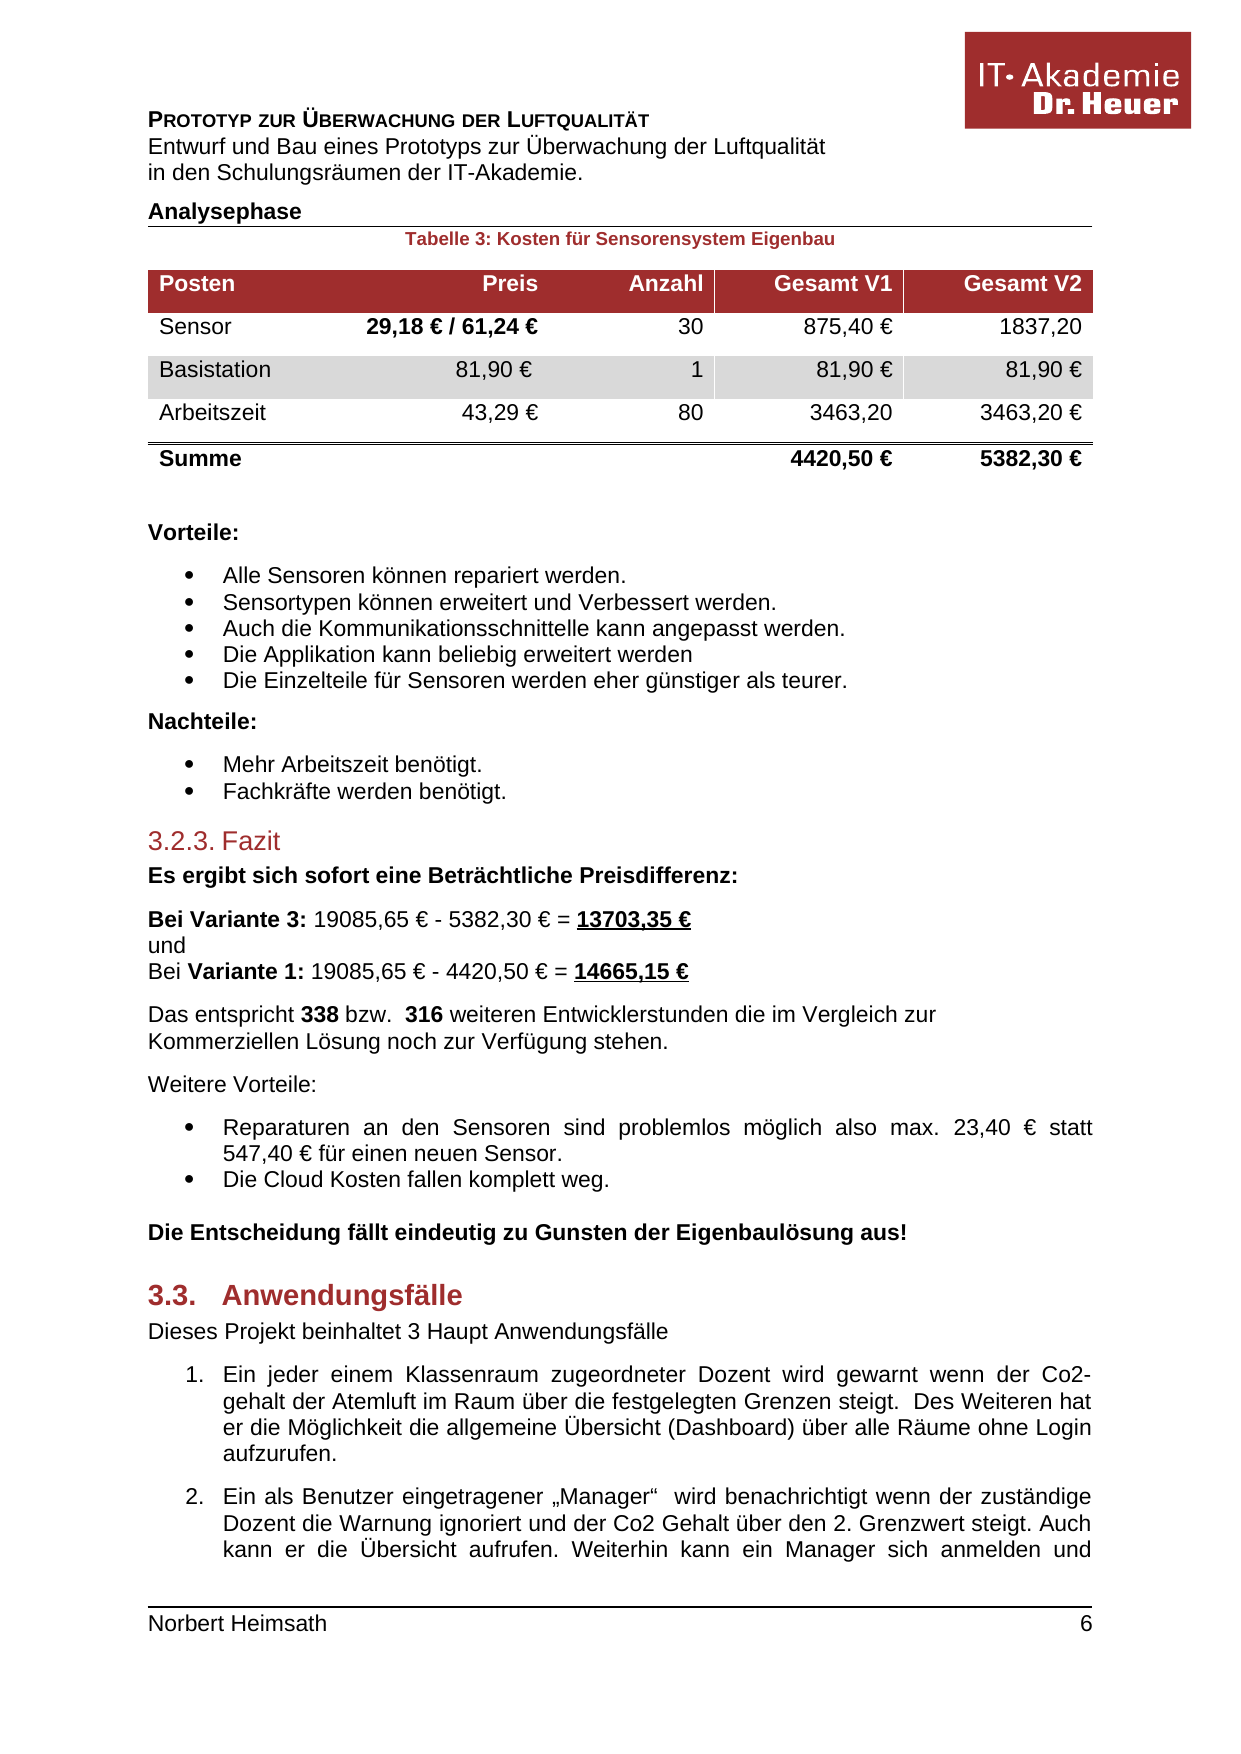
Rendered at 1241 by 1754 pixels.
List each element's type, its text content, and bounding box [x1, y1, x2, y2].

table_cell 4420,50 € [715, 445, 903, 488]
table_cell 5382,30 € [904, 445, 1093, 488]
table_cell 3463,20 € [904, 399, 1093, 442]
text Es ergibt sich sofort eine Beträchtliche Preisdifferenz: [148, 862, 1092, 889]
list Fachkräfte werden benötigt. [185, 778, 1092, 804]
text Tabelle 3: Kosten für Sensorensystem Eigenbau [148, 227, 1092, 249]
list Reparaturen an den Sensoren sind problemlos möglich also max. 23,40 € statt 547,40 € für einen neuen Sensor. [185, 1114, 1092, 1166]
subtitle Fazit [148, 825, 1092, 856]
table_cell 80 [549, 399, 714, 442]
table_cell Summe [148, 445, 337, 488]
table_cell 29,18 € / 61,24 € [337, 313, 549, 356]
table_cell Sensor [148, 313, 337, 356]
table_cell 81,90 € [715, 356, 903, 399]
text Weitere Vorteile: [148, 1071, 1092, 1097]
list Ein als Benutzer eingetragener „Manager“ wird benachrichtigt wenn der zuständige Dozent die Warnung ignoriert und der Co2 Gehalt über den 2. Grenzwert steigt. Auch kann er die Übersicht aufrufen. Weiterhin kann ein Manager sich anmelden und [185, 1483, 1092, 1562]
table_cell 3463,20 [715, 399, 903, 442]
table_cell [337, 445, 549, 488]
list Ein jeder einem Klassenraum zugeordneter Dozent wird gewarnt wenn der Co2-gehalt der Atemluft im Raum über die festgelegten Grenzen steigt. Des Weiteren hat er die Möglichkeit die allgemeine Übersicht (Dashboard) über alle Räume ohne Login aufzurufen. [185, 1361, 1092, 1467]
list Alle Sensoren können repariert werden. [185, 562, 1092, 588]
subtitle Anwendungsfälle [148, 1278, 1092, 1312]
text Vorteile: [148, 519, 1092, 545]
list Die Entscheidung fällt eindeutig zu Gunsten der Eigenbaulösung aus! [148, 1219, 1092, 1245]
table_cell 43,29 € [337, 399, 549, 442]
table_cell 1 [549, 356, 714, 399]
list Die Applikation kann beliebig erweitert werden [185, 641, 1092, 667]
table_cell 81,90 € [904, 356, 1093, 399]
table_cell Arbeitszeit [148, 399, 337, 442]
list Die Einzelteile für Sensoren werden eher günstiger als teurer. [185, 667, 1092, 694]
table_header Anzahl [549, 270, 714, 313]
table_cell [549, 445, 714, 488]
table_cell 81,90 € [337, 356, 549, 399]
table_cell Basistation [148, 356, 337, 399]
table_header Posten [148, 270, 337, 313]
text Bei Variante 3: 19085,65 € - 5382,30 € = 13703,35 € und Bei Variante 1: 19085,65 € - 4420,50 € = 14665,15 € [148, 906, 1092, 984]
list Mehr Arbeitszeit benötigt. [185, 751, 1092, 778]
table_header Gesamt V2 [904, 270, 1093, 313]
table_cell 30 [549, 313, 714, 356]
list Die Cloud Kosten fallen komplett weg. [185, 1166, 1092, 1193]
table_cell 1837,20 [904, 313, 1093, 356]
table_cell 875,40 € [715, 313, 903, 356]
text Dieses Projekt beinhaltet 3 Haupt Anwendungsfälle [148, 1318, 1092, 1344]
list Auch die Kommunikationsschnittelle kann angepasst werden. [185, 615, 1092, 641]
text Nachteile: [148, 708, 1092, 734]
table_header Preis [337, 270, 549, 313]
list Sensortypen können erweitert und Verbessert werden. [185, 588, 1092, 615]
table_header Gesamt V1 [715, 270, 903, 313]
text Das entspricht 338 bzw. 316 weiteren Entwicklerstunden die im Vergleich zur Kommerziellen Lösung noch zur Verfügung stehen. [148, 1001, 1092, 1054]
